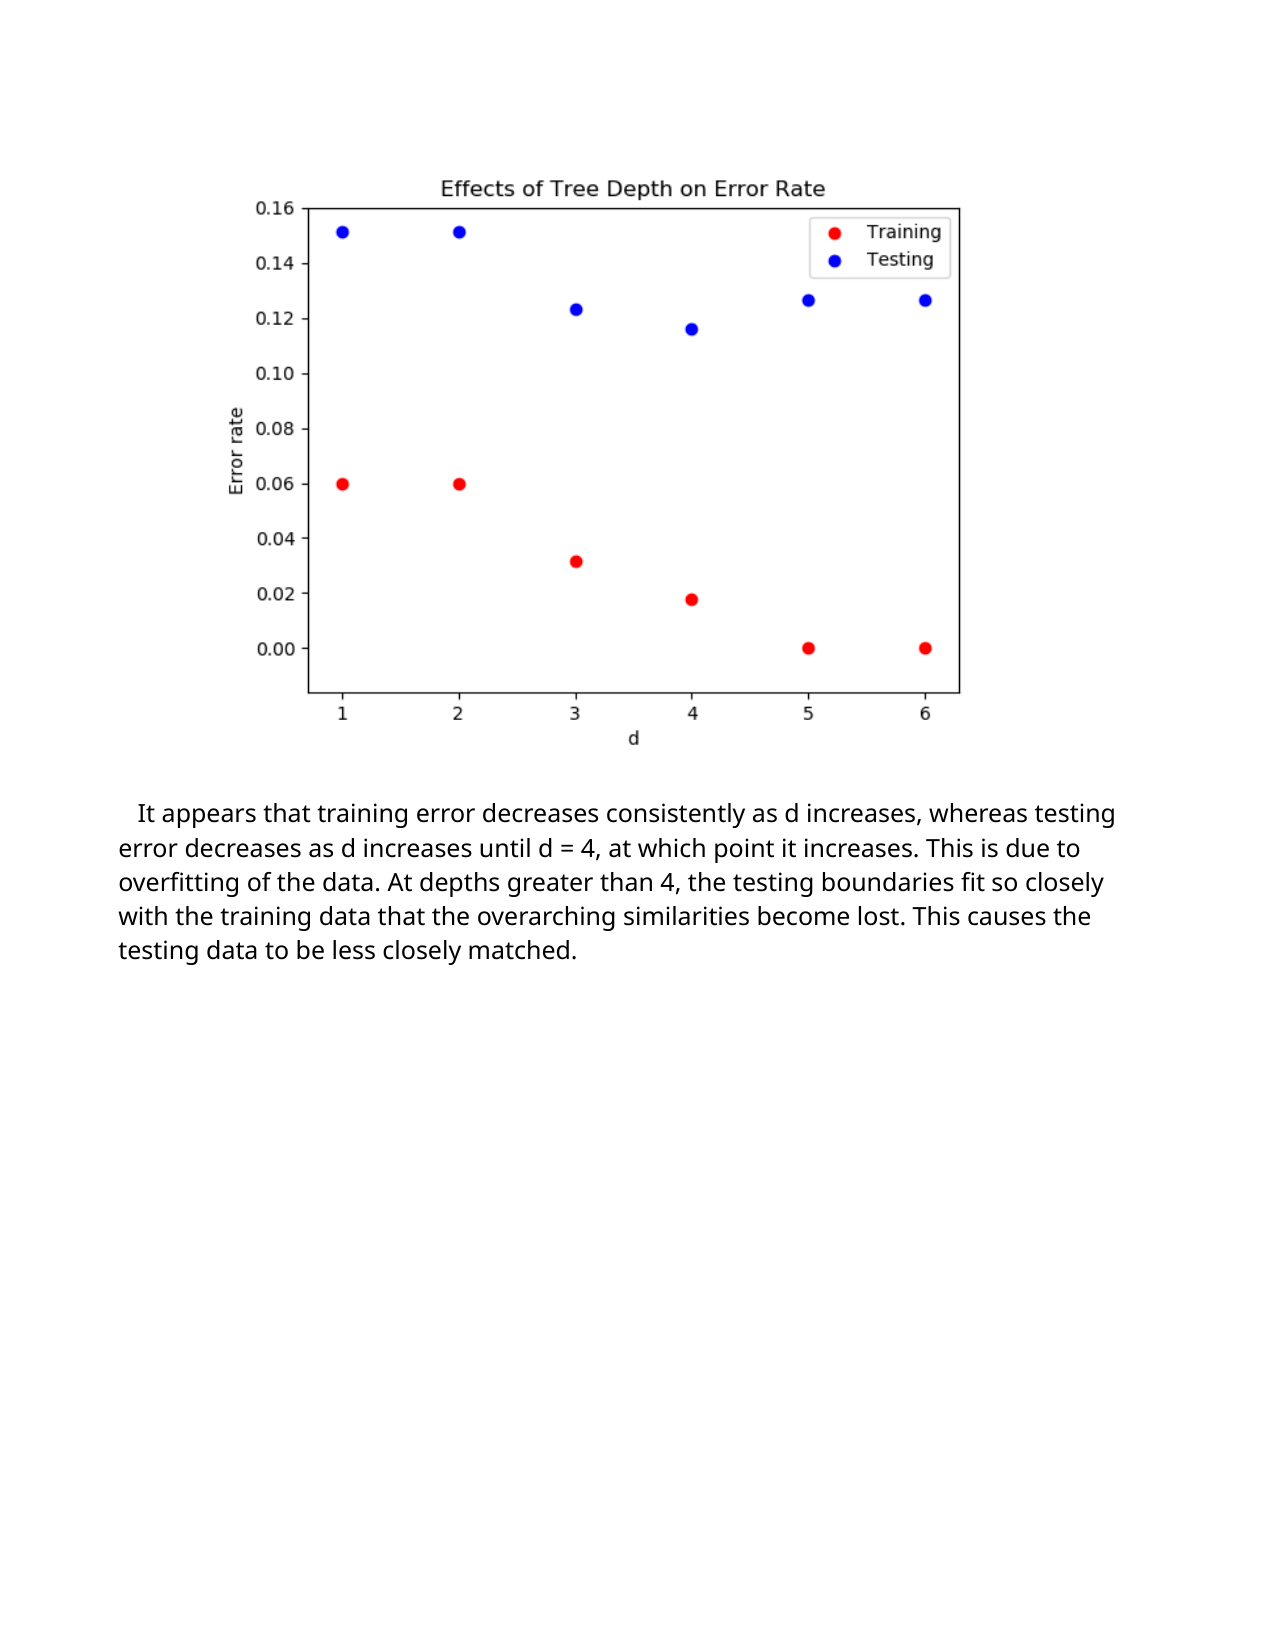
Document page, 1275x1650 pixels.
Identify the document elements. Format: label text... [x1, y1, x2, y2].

picture [203, 132, 1043, 762]
text It appears that training error decreases consistently as d increases, whereas testing error decreases as d increases until d = 4, at which point it increases. This is due to overfitting of the data. At depths greater than 4, the testing boundaries fit so closely with the training data that the overarching similarities become lost. This causes the testing data to be less closely matched. [118, 796, 1157, 966]
